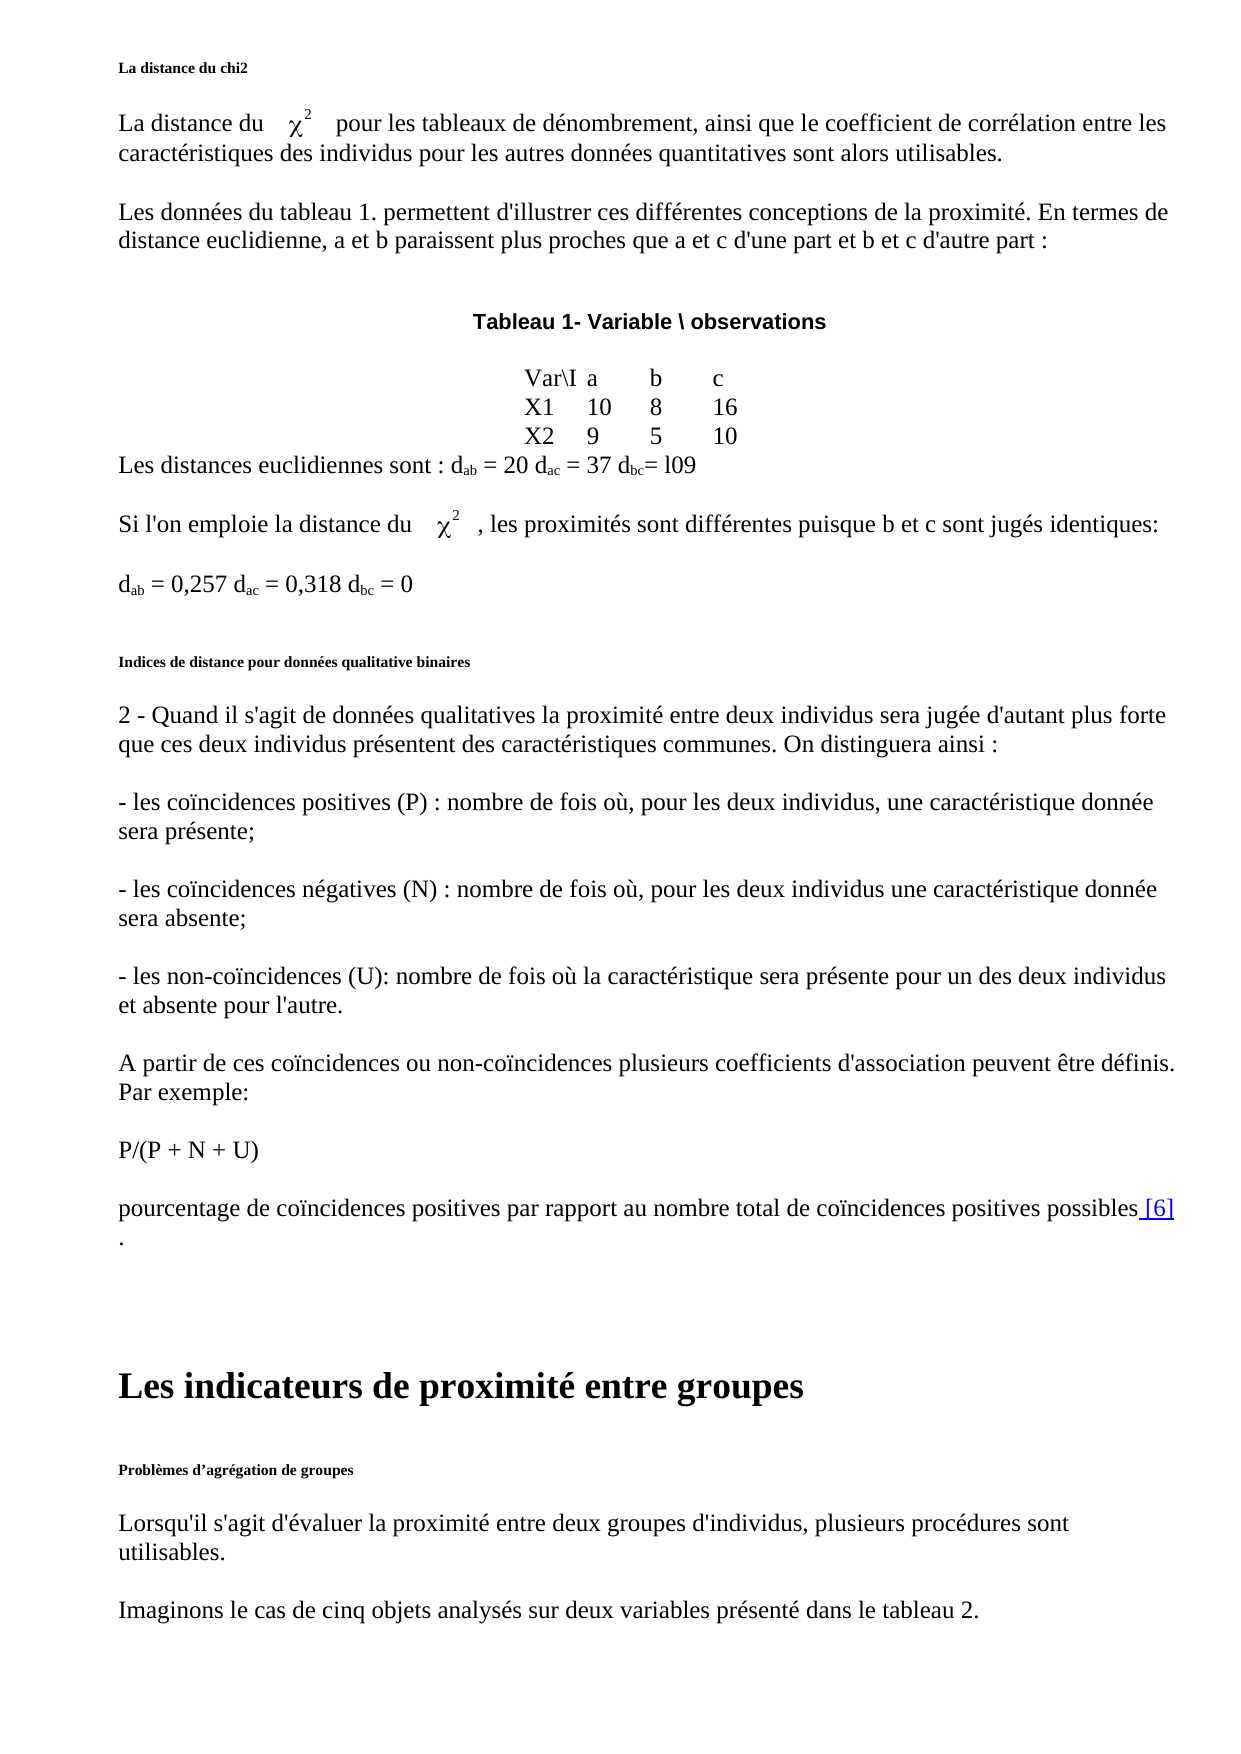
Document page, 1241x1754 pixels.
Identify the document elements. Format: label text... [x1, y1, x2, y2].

text Si l'on emploie la distance du , les proximités sont différentes puisque b et c sont jugés identiques: [118, 508, 1181, 540]
text P/(P + N + U) [118, 1135, 1181, 1164]
text pourcentage de coïncidences positives par rapport au nombre total de coïncidences positives possibles [6] . [118, 1193, 1181, 1251]
table_cell X2 [524, 421, 587, 450]
table_cell 16 [713, 392, 775, 421]
table_header Var\I [524, 364, 587, 392]
subtitle Problèmes d’agrégation de groupes [118, 1461, 1181, 1479]
text Imaginons le cas de cinq objets analysés sur deux variables présenté dans le tableau 2. [118, 1595, 1181, 1624]
table_cell X1 [524, 392, 587, 421]
table_cell 10 [587, 392, 649, 421]
subtitle Les indicateurs de proximité entre groupes [118, 1363, 1181, 1407]
table_header b [650, 364, 712, 392]
text La distance du pour les tableaux de dénombrement, ainsi que le coefficient de corrélation entre les caractéristiques des individus pour les autres données quantitatives sont alors utilisables. [118, 106, 1181, 167]
text - les coïncidences positives (P) : nombre de fois où, pour les deux individus, une caractéristique donnée sera présente; [118, 787, 1181, 844]
text - les coïncidences négatives (N) : nombre de fois où, pour les deux individus une caractéristique donnée sera absente; [118, 874, 1181, 932]
subtitle Tableau 1- Variable \ observations [118, 309, 1181, 334]
table_cell 8 [650, 392, 712, 421]
table_cell 9 [587, 421, 649, 450]
text 2 - Quand il s'agit de données qualitatives la proximité entre deux individus sera jugée d'autant plus forte que ces deux individus présentent des caractéristiques communes. On distinguera ainsi : [118, 700, 1181, 758]
text Lorsqu'il s'agit d'évaluer la proximité entre deux groupes d'individus, plusieurs procédures sont utilisables. [118, 1508, 1181, 1566]
text dab = 0,257 dac = 0,318 dbc = 0 [118, 569, 1181, 598]
text - les non-coïncidences (U): nombre de fois où la caractéristique sera présente pour un des deux individus et absente pour l'autre. [118, 961, 1181, 1018]
subtitle Indices de distance pour données qualitative binaires [118, 653, 1181, 671]
table_cell 10 [713, 421, 775, 450]
text Les distances euclidiennes sont : dab = 20 dac = 37 dbc= l09 [118, 450, 1181, 478]
table_header a [587, 364, 649, 392]
table_cell 5 [650, 421, 712, 450]
table_header c [713, 364, 775, 392]
subtitle La distance du chi2 [118, 59, 1181, 77]
text Les données du tableau 1. permettent d'illustrer ces différentes conceptions de la proximité. En termes de distance euclidienne, a et b paraissent plus proches que a et c d'une part et b et c d'autre part : [118, 197, 1181, 254]
text A partir de ces coïncidences ou non-coïncidences plusieurs coefficients d'association peuvent être définis. Par exemple: [118, 1048, 1181, 1106]
